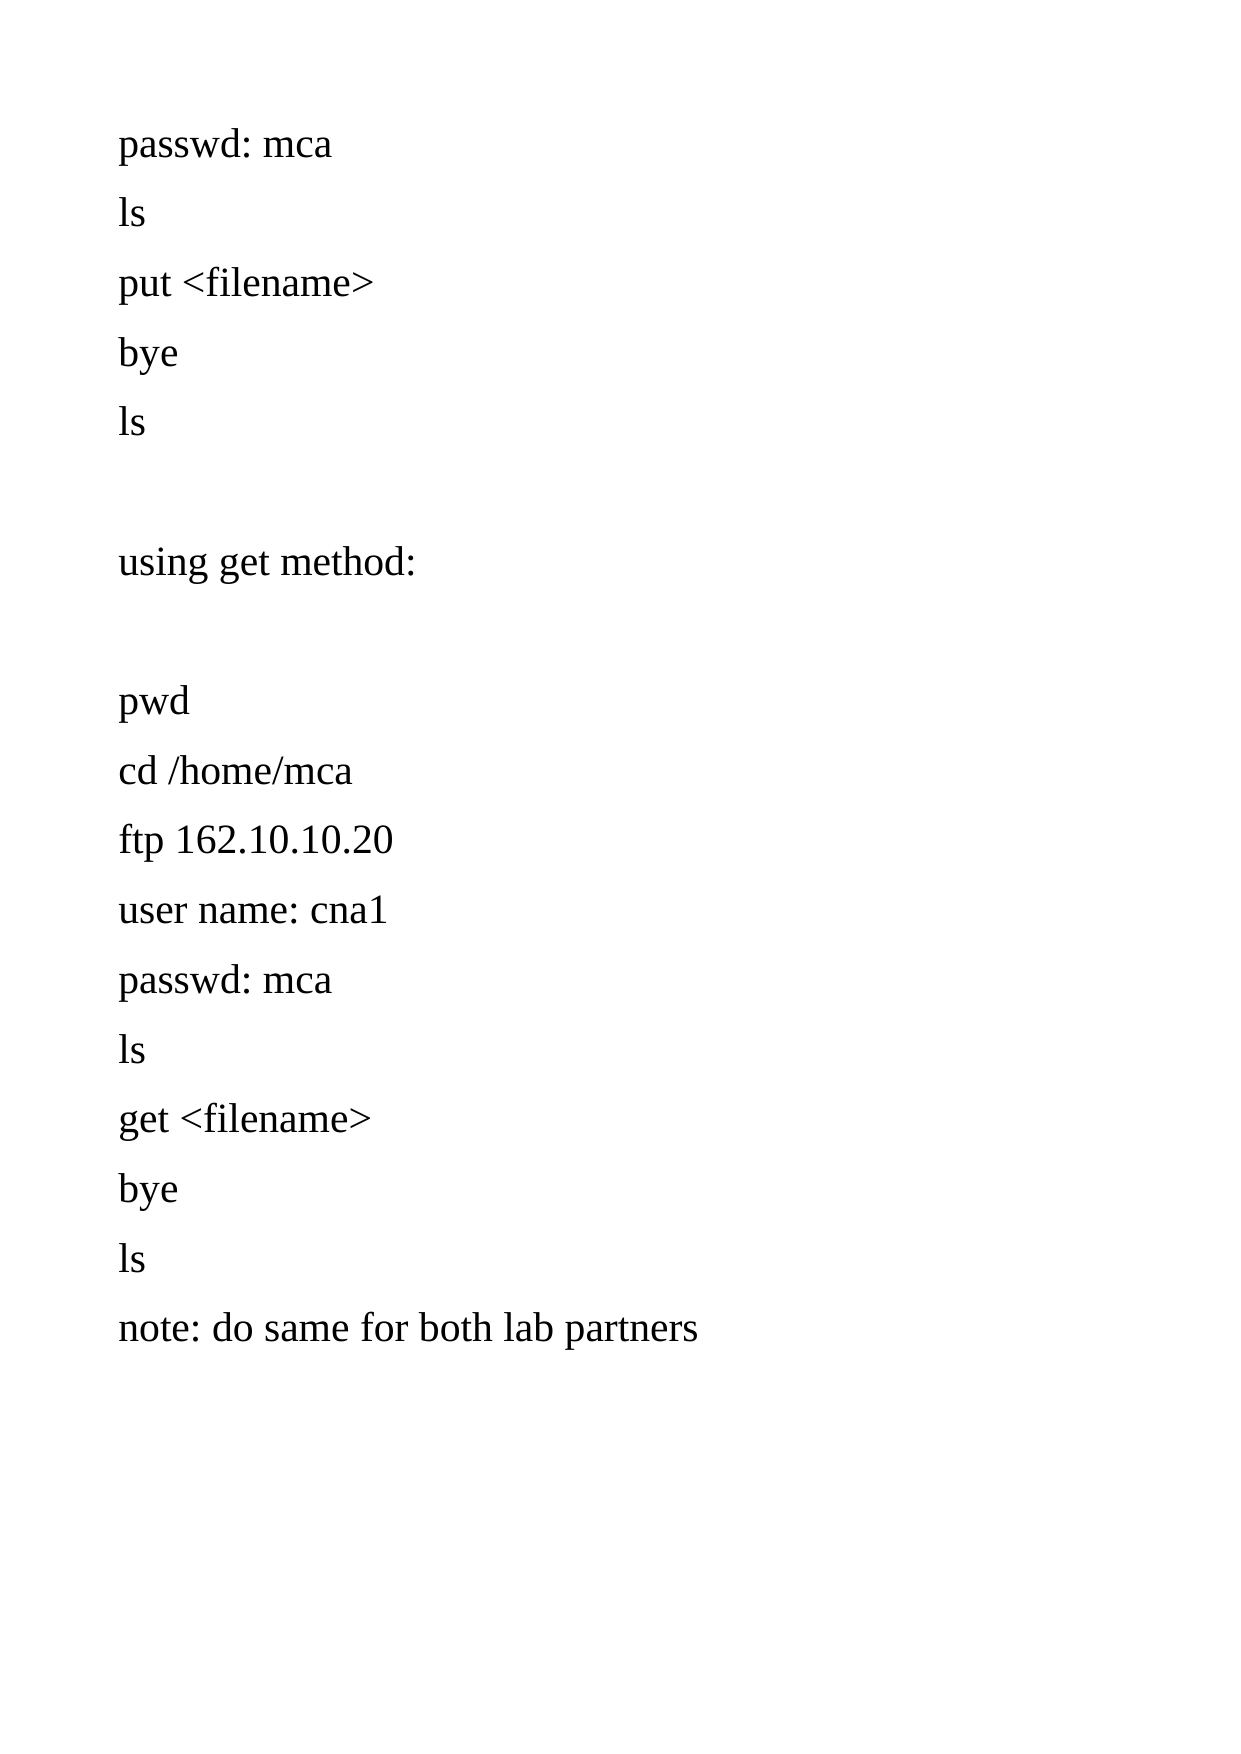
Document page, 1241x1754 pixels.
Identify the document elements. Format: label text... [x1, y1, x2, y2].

text ls [118, 188, 1122, 236]
text note: do same for both lab partners [118, 1303, 1122, 1351]
text pwd [118, 676, 1122, 723]
text get <filename> [118, 1094, 1122, 1142]
text bye [118, 1163, 1122, 1211]
text ls [118, 397, 1122, 445]
text ftp 162.10.10.20 [118, 815, 1122, 863]
text bye [118, 327, 1122, 375]
text ls [118, 1024, 1122, 1072]
text passwd: mca [118, 954, 1122, 1002]
text user name: cna1 [118, 885, 1122, 933]
text put <filename> [118, 257, 1122, 305]
text using get method: [118, 536, 1122, 584]
text cd /home/mca [118, 745, 1122, 793]
text passwd: mca [118, 118, 1122, 166]
text ls [118, 1233, 1122, 1281]
